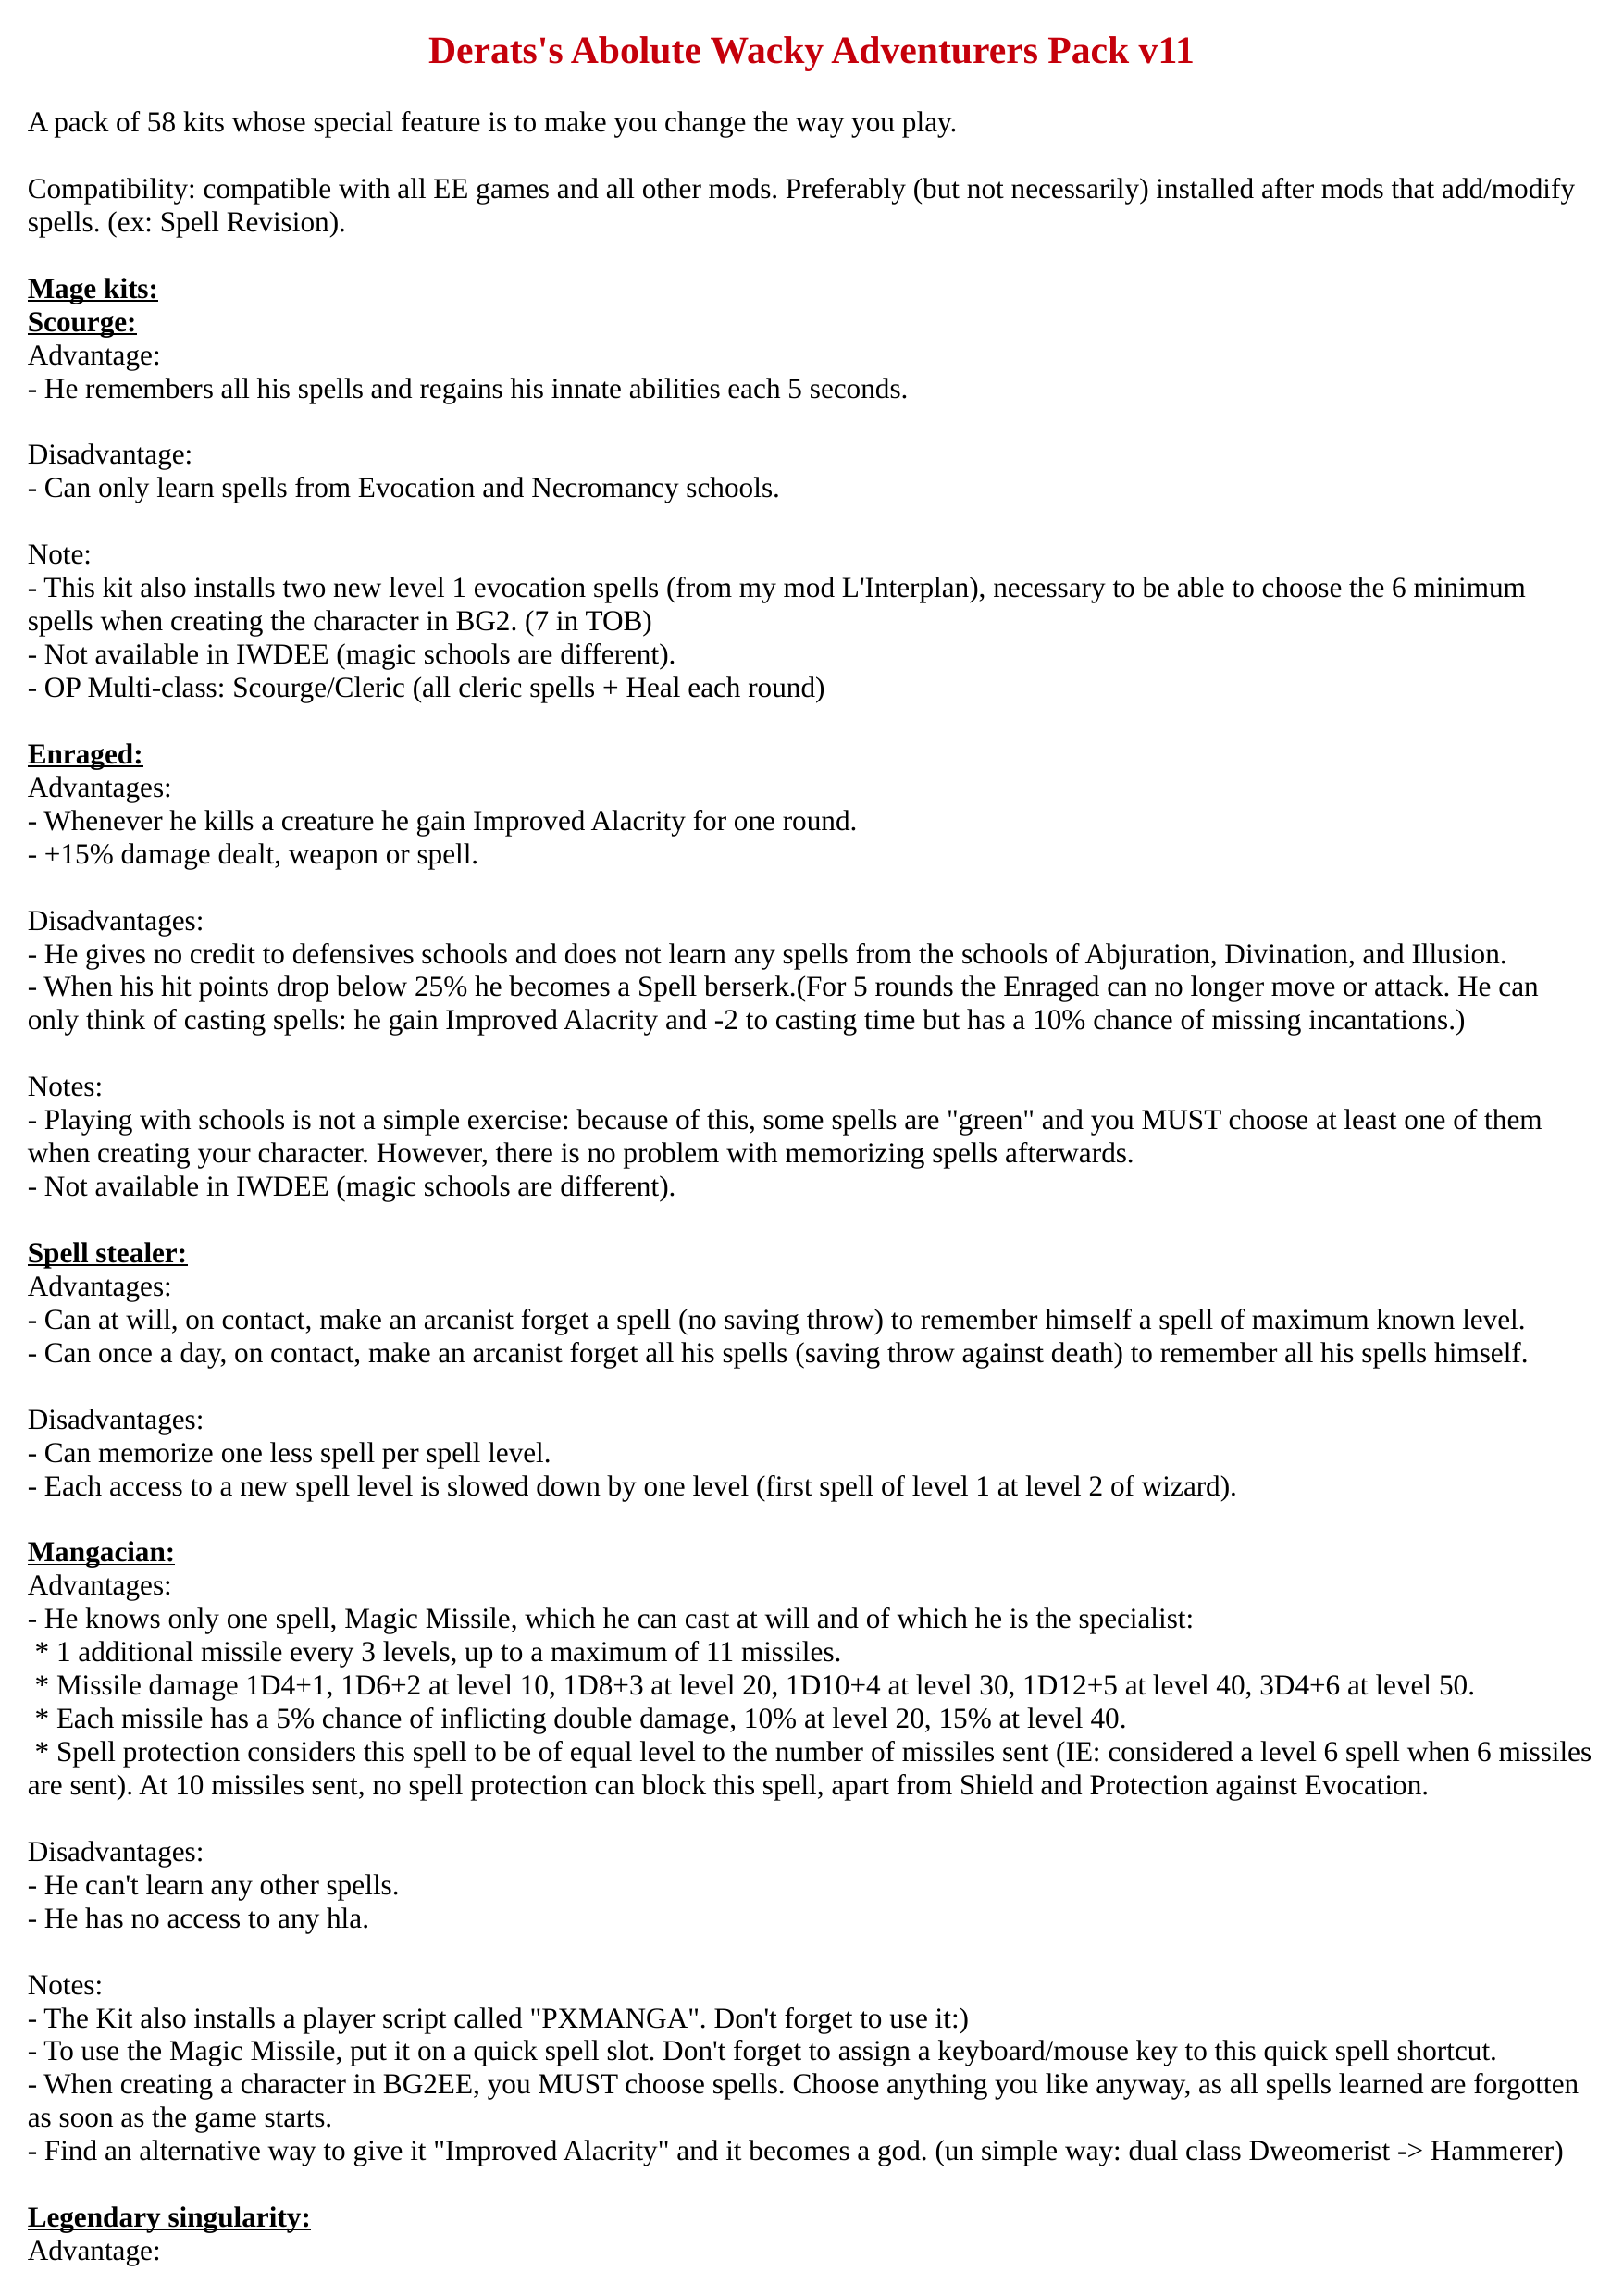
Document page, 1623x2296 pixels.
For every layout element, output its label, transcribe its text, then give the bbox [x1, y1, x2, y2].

text Advantages: [27, 1269, 1595, 1302]
text - He remembers all his spells and regains his innate abilities each 5 seconds. [27, 371, 1595, 404]
text Mage kits: [27, 271, 1595, 304]
text Note: [27, 538, 1595, 570]
text Disadvantages: [27, 903, 1595, 937]
text - He can't learn any other spells. [27, 1868, 1595, 1901]
text Disadvantages: [27, 1834, 1595, 1868]
text A pack of 58 kits whose special feature is to make you change the way you play. [27, 105, 1595, 138]
text Advantage: [27, 2233, 1595, 2266]
text Notes: [27, 1070, 1595, 1102]
text - Can once a day, on contact, make an arcanist forget all his spells (saving throw against death) to remember all his spells himself. [27, 1335, 1595, 1369]
text - Not available in IWDEE (magic schools are different). [27, 637, 1595, 670]
text - Can only learn spells from Evocation and Necromancy schools. [27, 471, 1595, 503]
text Scourge: [27, 304, 1595, 338]
text - To use the Magic Missile, put it on a quick spell slot. Don't forget to assign a keyboard/mouse key to this quick spell shortcut. - When creating a character in BG2EE, you MUST choose spells. Choose anything you like anyway, as all spells learned are forgotten as soon as the game starts. - Find an alternative way to give it "Improved Alacrity" and it becomes a god. (un simple way: dual class Dweomerist -> Hammerer) [27, 2034, 1595, 2166]
text Advantage: [27, 338, 1595, 371]
text - The Kit also installs a player script called "PXMANGA". Don't forget to use it:) [27, 2001, 1595, 2034]
text * 1 additional missile every 3 levels, up to a maximum of 11 missiles. [27, 1634, 1595, 1668]
text - He gives no credit to defensives schools and does not learn any spells from the schools of Abjuration, Divination, and Illusion. [27, 937, 1595, 970]
text - Playing with schools is not a simple exercise: because of this, some spells are "green" and you MUST choose at least one of them when creating your character. However, there is no problem with memorizing spells afterwards. [27, 1102, 1595, 1169]
text - Each access to a new spell level is slowed down by one level (first spell of level 1 at level 2 of wizard). [27, 1469, 1595, 1502]
text Disadvantages: [27, 1402, 1595, 1435]
text Spell stealer: [27, 1235, 1595, 1269]
text Mangacian: [27, 1535, 1595, 1568]
text Derats's Abolute Wacky Adventurers Pack v11 [27, 27, 1595, 71]
text * Missile damage 1D4+1, 1D6+2 at level 10, 1D8+3 at level 20, 1D10+4 at level 30, 1D12+5 at level 40, 3D4+6 at level 50. [27, 1668, 1595, 1701]
text * Spell protection considers this spell to be of equal level to the number of missiles sent (IE: considered a level 6 spell when 6 missiles are sent). At 10 missiles sent, no spell protection can block this spell, apart from Shield and Protection against Evocation. [27, 1734, 1595, 1801]
text Legendary singularity: [27, 2200, 1595, 2233]
text - Can memorize one less spell per spell level. [27, 1435, 1595, 1469]
text - This kit also installs two new level 1 evocation spells (from my mod L'Interplan), necessary to be able to choose the 6 minimum spells when creating the character in BG2. (7 in TOB) [27, 570, 1595, 637]
text Advantages: [27, 1568, 1595, 1602]
text Disadvantage: [27, 438, 1595, 471]
text - He has no access to any hla. [27, 1901, 1595, 1934]
text Enraged: [27, 737, 1595, 770]
text - He knows only one spell, Magic Missile, which he can cast at will and of which he is the specialist: [27, 1602, 1595, 1634]
text Notes: [27, 1967, 1595, 2001]
text - Can at will, on contact, make an arcanist forget a spell (no saving throw) to remember himself a spell of maximum known level. [27, 1302, 1595, 1335]
text - Not available in IWDEE (magic schools are different). [27, 1169, 1595, 1202]
text * Each missile has a 5% chance of inflicting double damage, 10% at level 20, 15% at level 40. [27, 1701, 1595, 1734]
text Compatibility: compatible with all EE games and all other mods. Preferably (but not necessarily) installed after mods that add/modify spells. (ex: Spell Revision). [27, 171, 1595, 238]
text - Whenever he kills a creature he gain Improved Alacrity for one round. [27, 803, 1595, 837]
text Advantages: [27, 770, 1595, 803]
text - OP Multi-class: Scourge/Cleric (all cleric spells + Heal each round) [27, 670, 1595, 703]
text - +15% damage dealt, weapon or spell. [27, 837, 1595, 870]
text - When his hit points drop below 25% he becomes a Spell berserk.(For 5 rounds the Enraged can no longer move or attack. He can only think of casting spells: he gain Improved Alacrity and -2 to casting time but has a 10% chance of missing incantations.) [27, 970, 1595, 1036]
